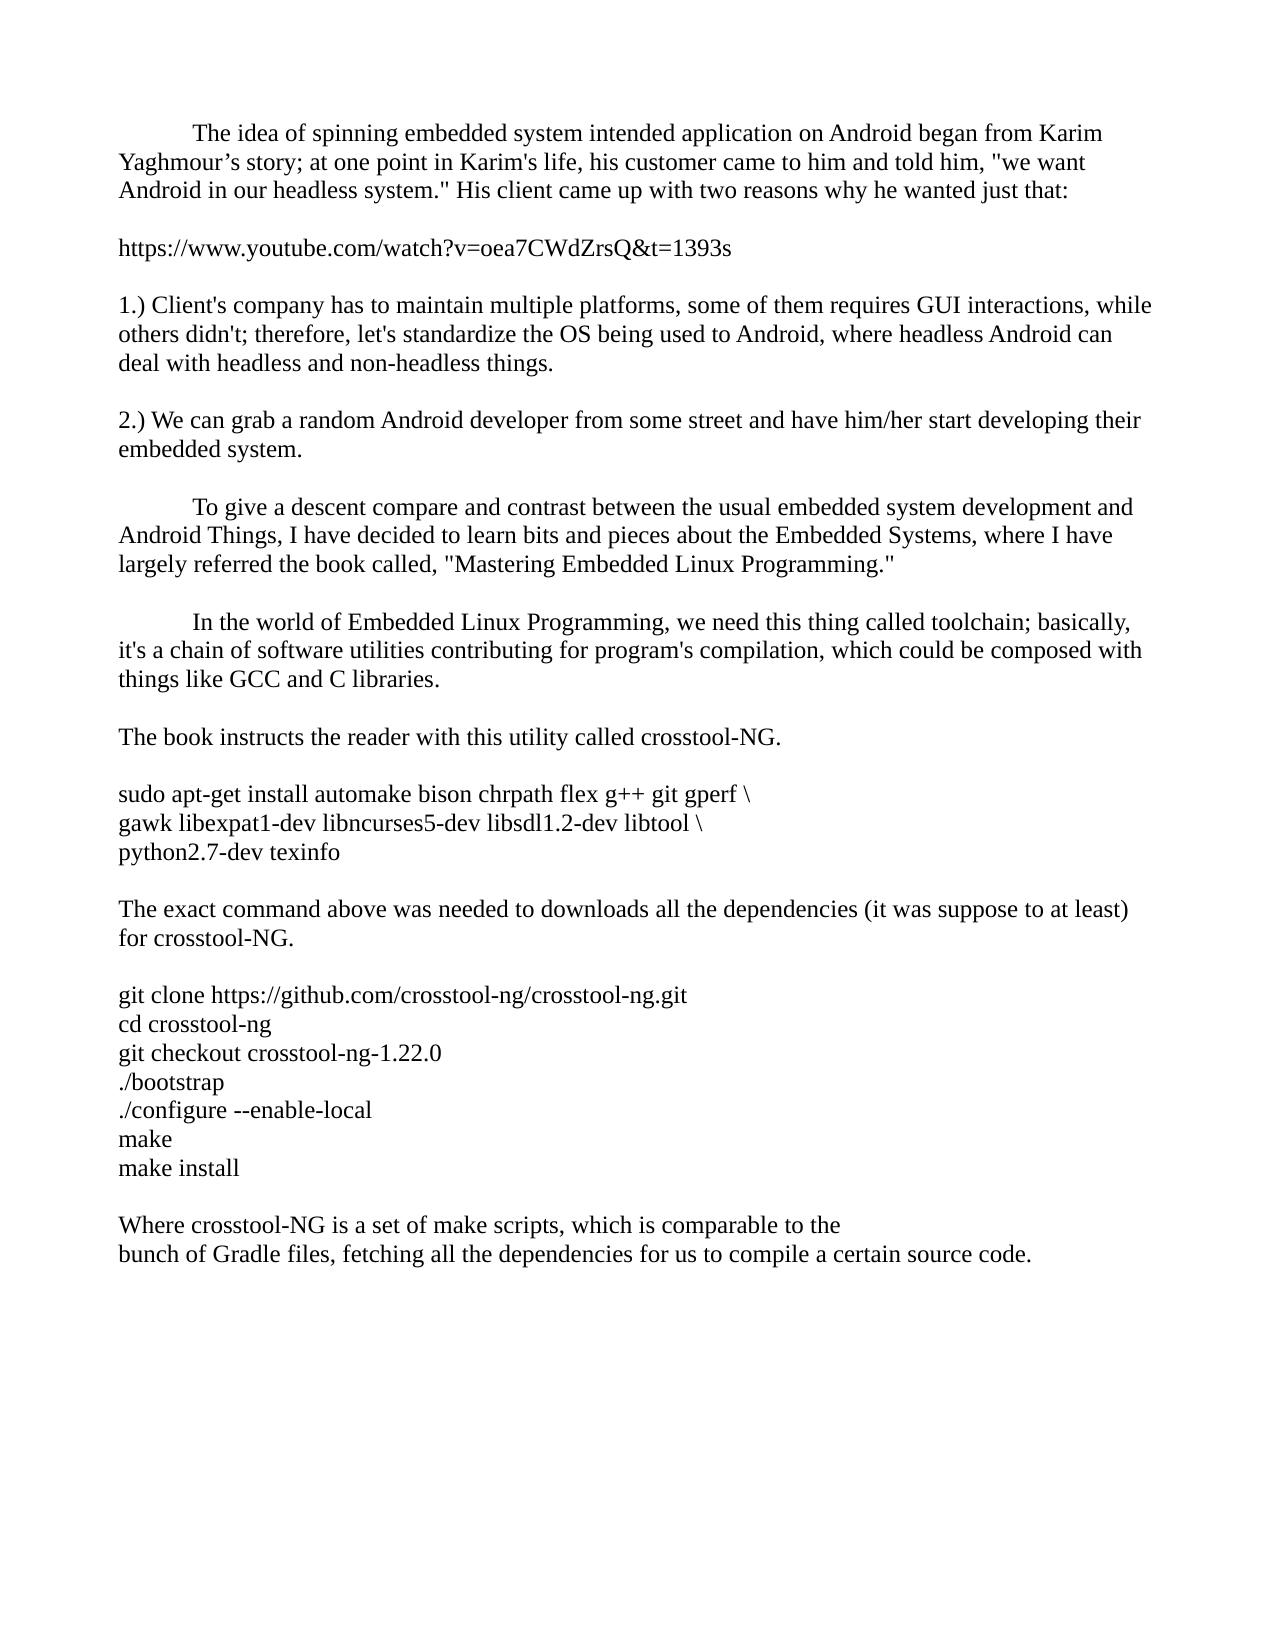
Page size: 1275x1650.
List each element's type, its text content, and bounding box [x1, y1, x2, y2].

text The book instructs the reader with this utility called crosstool-NG. [118, 722, 1157, 751]
text git clone https://github.com/crosstool-ng/crosstool-ng.git [118, 981, 1157, 1009]
text https://www.youtube.com/watch?v=oea7CWdZrsQ&t=1393s [118, 233, 1157, 262]
text ./configure --enable-local [118, 1096, 1157, 1124]
text git checkout crosstool-ng-1.22.0 [118, 1038, 1157, 1067]
text To give a descent compare and contrast between the usual embedded system development and Android Things, I have decided to learn bits and pieces about the Embedded Systems, where I have largely referred the book called, "Mastering Embedded Linux Programming." [118, 492, 1157, 578]
text sudo apt-get install automake bison chrpath flex g++ git gperf \ [118, 779, 1157, 808]
text In the world of Embedded Linux Programming, we need this thing called toolchain; basically, it's a chain of software utilities contributing for program's compilation, which could be composed with things like GCC and C libraries. [118, 607, 1157, 693]
text python2.7-dev texinfo [118, 837, 1157, 866]
text make install [118, 1153, 1157, 1182]
text The idea of spinning embedded system intended application on Android began from Karim Yaghmour’s story; at one point in Karim's life, his customer came to him and told him, "we want Android in our headless system." His client came up with two reasons why he wanted just that: [118, 118, 1157, 204]
text 2.) We can grab a random Android developer from some street and have him/her start developing their embedded system. [118, 406, 1157, 463]
text cd crosstool-ng [118, 1009, 1157, 1038]
text 1.) Client's company has to maintain multiple platforms, some of them requires GUI interactions, while others didn't; therefore, let's standardize the OS being used to Android, where headless Android can deal with headless and non-headless things. [118, 291, 1157, 377]
text gawk libexpat1-dev libncurses5-dev libsdl1.2-dev libtool \ [118, 808, 1157, 837]
text The exact command above was needed to downloads all the dependencies (it was suppose to at least) for crosstool-NG. [118, 894, 1157, 952]
text ./bootstrap [118, 1067, 1157, 1096]
text make [118, 1124, 1157, 1153]
text Where crosstool-NG is a set of make scripts, which is comparable to the [118, 1211, 1157, 1239]
text bunch of Gradle files, fetching all the dependencies for us to compile a certain source code. [118, 1239, 1157, 1268]
